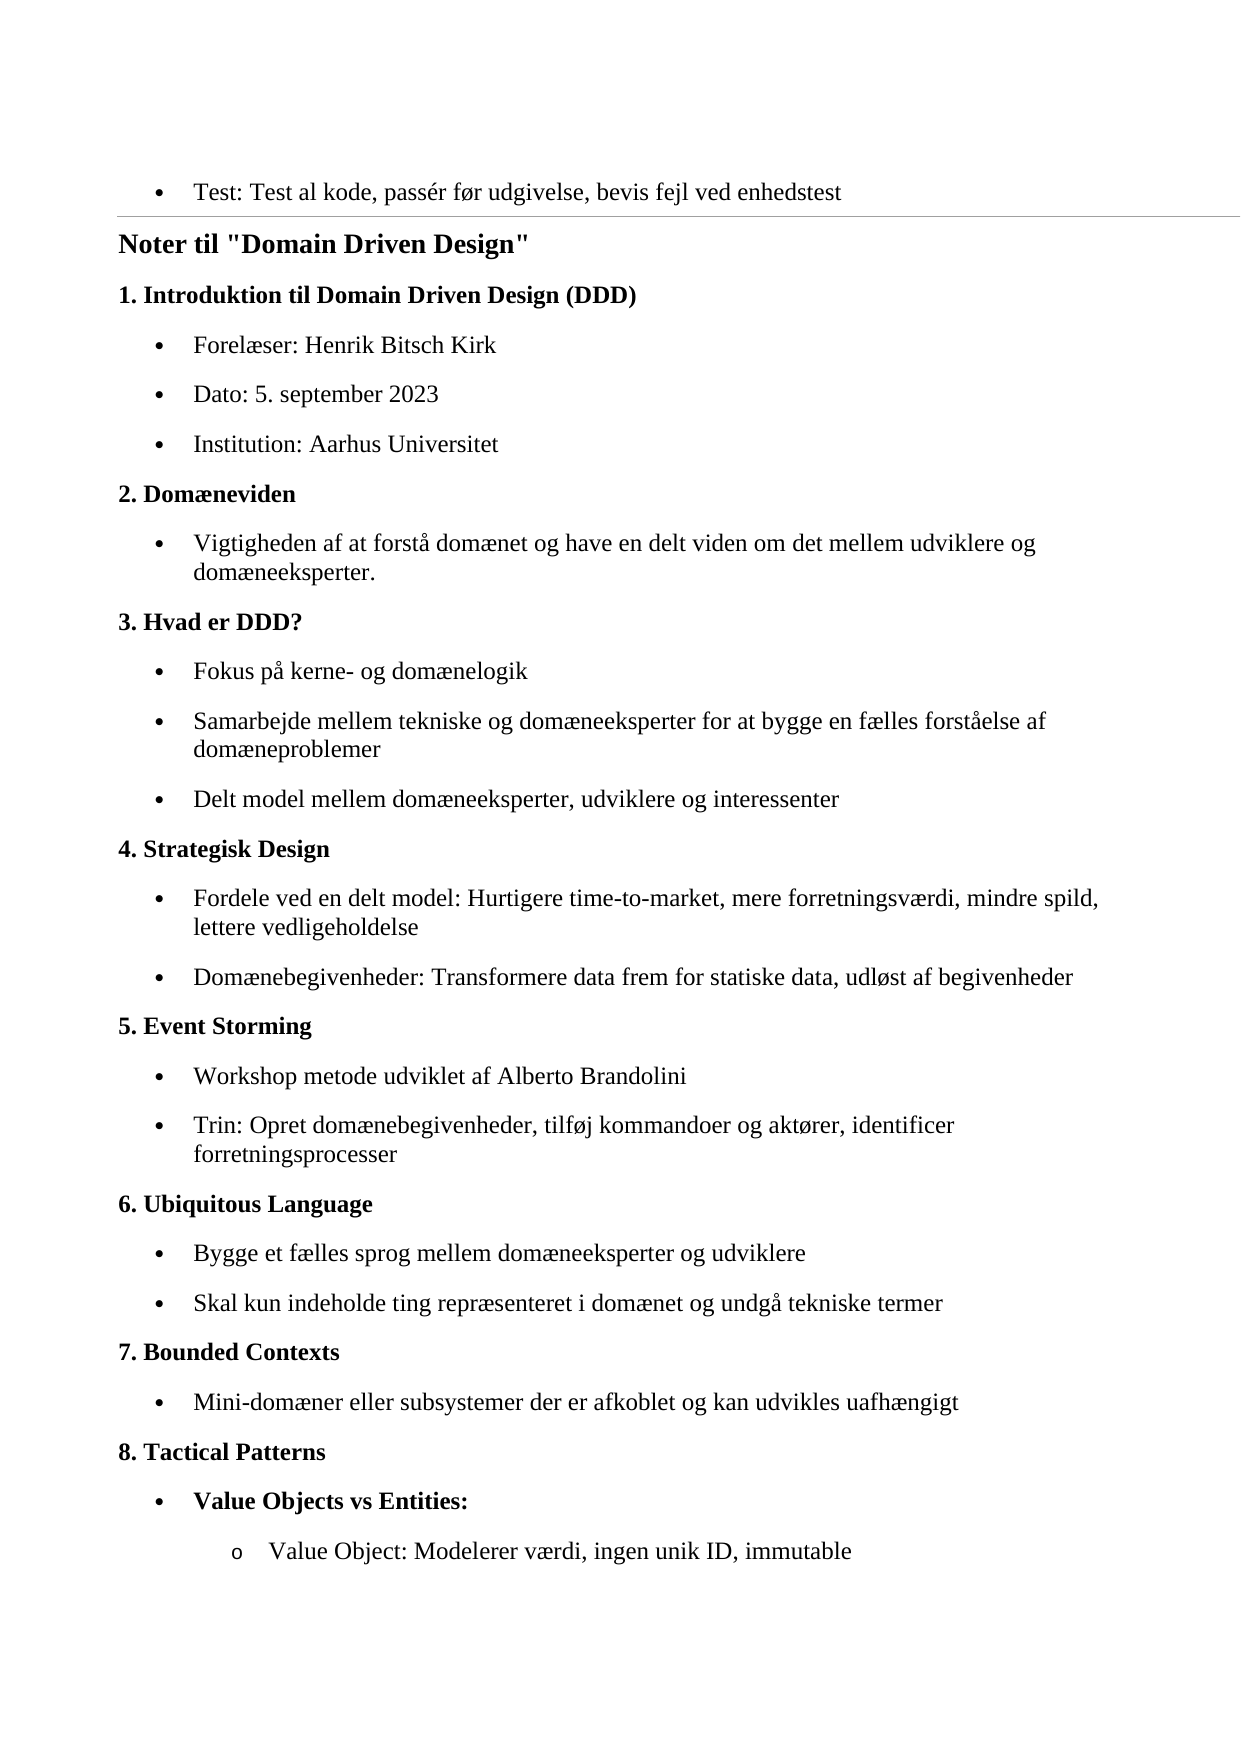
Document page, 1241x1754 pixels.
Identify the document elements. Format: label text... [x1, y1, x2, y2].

text 6. Ubiquitous Language [118, 1189, 1122, 1217]
list Trin: Opret domænebegivenheder, tilføj kommandoer og aktører, identificer forretningsprocesser [156, 1110, 1122, 1168]
list Value Object: Modelerer værdi, ingen unik ID, immutable [231, 1536, 1122, 1565]
text 2. Domæneviden [118, 479, 1122, 507]
list Delt model mellem domæneeksperter, udviklere og interessenter [156, 784, 1122, 813]
text 5. Event Storming [118, 1011, 1122, 1040]
list Test: Test al kode, passér før udgivelse, bevis fejl ved enhedstest [156, 177, 1122, 206]
text 3. Hvad er DDD? [118, 607, 1122, 635]
list Dato: 5. september 2023 [156, 379, 1122, 408]
list Mini-domæner eller subsystemer der er afkoblet og kan udvikles uafhængigt [156, 1387, 1122, 1416]
list Value Objects vs Entities: [156, 1486, 1122, 1515]
text 8. Tactical Patterns [118, 1437, 1122, 1465]
list Vigtigheden af at forstå domænet og have en delt viden om det mellem udviklere og domæneeksperter. [156, 528, 1122, 586]
list Fokus på kerne- og domænelogik [156, 656, 1122, 685]
list Forelæser: Henrik Bitsch Kirk [156, 330, 1122, 359]
text 4. Strategisk Design [118, 834, 1122, 862]
list Fordele ved en delt model: Hurtigere time-to-market, mere forretningsværdi, mindre spild, lettere vedligeholdelse [156, 883, 1122, 941]
list Domænebegivenheder: Transformere data frem for statiske data, udløst af begivenheder [156, 962, 1122, 990]
text 7. Bounded Contexts [118, 1337, 1122, 1366]
list Institution: Aarhus Universitet [156, 429, 1122, 458]
list Bygge et fælles sprog mellem domæneeksperter og udviklere [156, 1238, 1122, 1267]
subtitle Noter til "Domain Driven Design" [118, 227, 1122, 259]
list Samarbejde mellem tekniske og domæneeksperter for at bygge en fælles forståelse af domæneproblemer [156, 706, 1122, 763]
text 1. Introduktion til Domain Driven Design (DDD) [118, 280, 1122, 309]
list Skal kun indeholde ting repræsenteret i domænet og undgå tekniske termer [156, 1288, 1122, 1317]
list Workshop metode udviklet af Alberto Brandolini [156, 1061, 1122, 1089]
